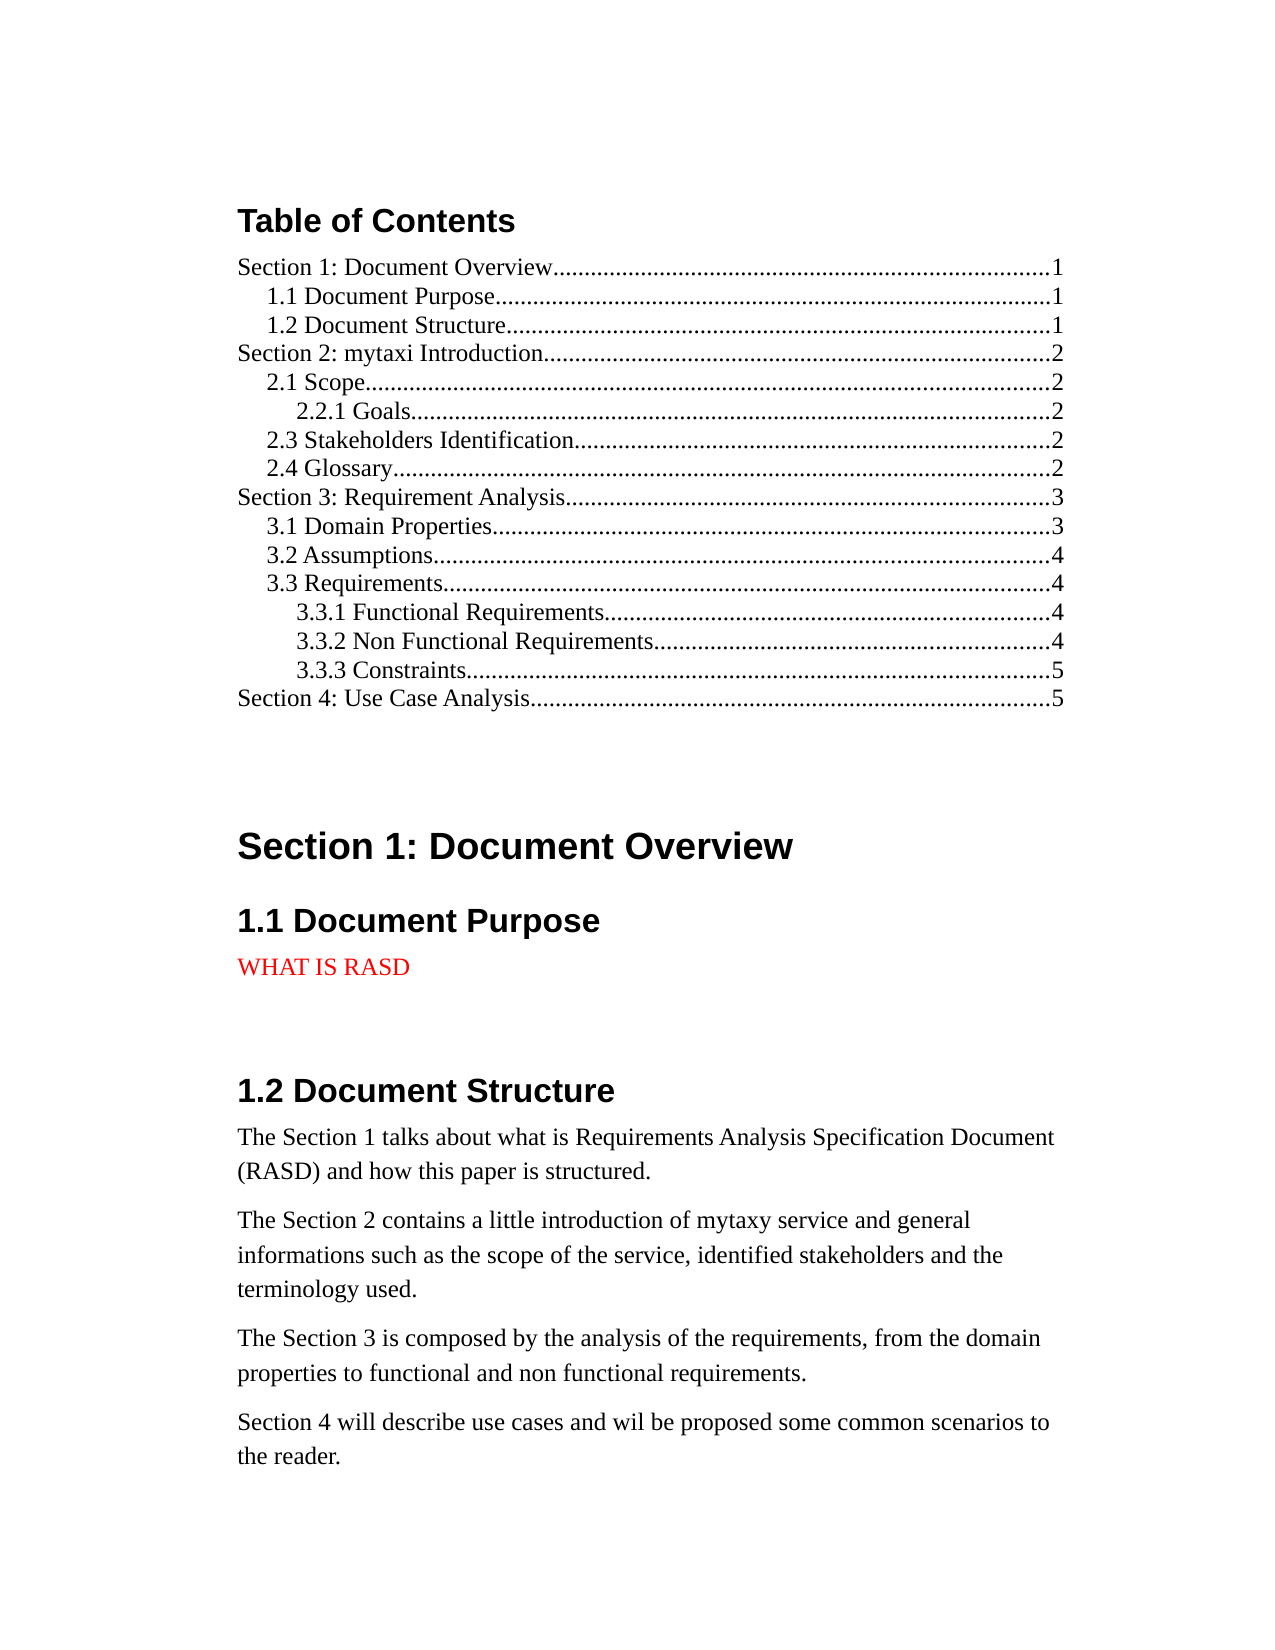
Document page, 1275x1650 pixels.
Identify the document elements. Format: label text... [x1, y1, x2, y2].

text 2.2.1 Goals 2 [296, 396, 1064, 425]
text 2.3 Stakeholders Identification 2 [266, 425, 1064, 453]
text Section 2: mytaxi Introduction 2 [237, 338, 1064, 367]
text 3.3.3 Constraints 5 [296, 655, 1064, 683]
text 2.4 Glossary 2 [266, 453, 1064, 482]
text The Section 1 talks about what is Requirements Analysis Specification Document (RASD) and how this paper is structured. [237, 1122, 1064, 1185]
text 3.3 Requirements 4 [266, 568, 1064, 597]
subtitle Table of Contents [237, 201, 1064, 240]
text 3.1 Domain Properties 3 [266, 511, 1064, 540]
subtitle 1.2 Document Structure [237, 1071, 1064, 1109]
text 3.3.2 Non Functional Requirements 4 [296, 626, 1064, 655]
text 1.2 Document Structure 1 [266, 310, 1064, 338]
text Section 4: Use Case Analysis 5 [237, 683, 1064, 712]
text The Section 2 contains a little introduction of mytaxy service and general informations such as the scope of the service, identified stakeholders and the terminology used. [237, 1205, 1064, 1303]
text Section 1: Document Overview 1 [237, 252, 1064, 281]
text 1.1 Document Purpose 1 [266, 281, 1064, 310]
text The Section 3 is composed by the analysis of the requirements, from the domain properties to functional and non functional requirements. [237, 1323, 1064, 1387]
text WHAT IS RASD [237, 952, 1064, 980]
text 3.2 Assumptions 4 [266, 540, 1064, 568]
subtitle 1.1 Document Purpose [237, 901, 1064, 939]
text 3.3.1 Functional Requirements 4 [296, 597, 1064, 626]
subtitle Section 1: Document Overview [237, 823, 1064, 867]
text 2.1 Scope 2 [266, 367, 1064, 396]
text Section 4 will describe use cases and wil be proposed some common scenarios to the reader. [237, 1407, 1064, 1470]
text Section 3: Requirement Analysis 3 [237, 482, 1064, 511]
